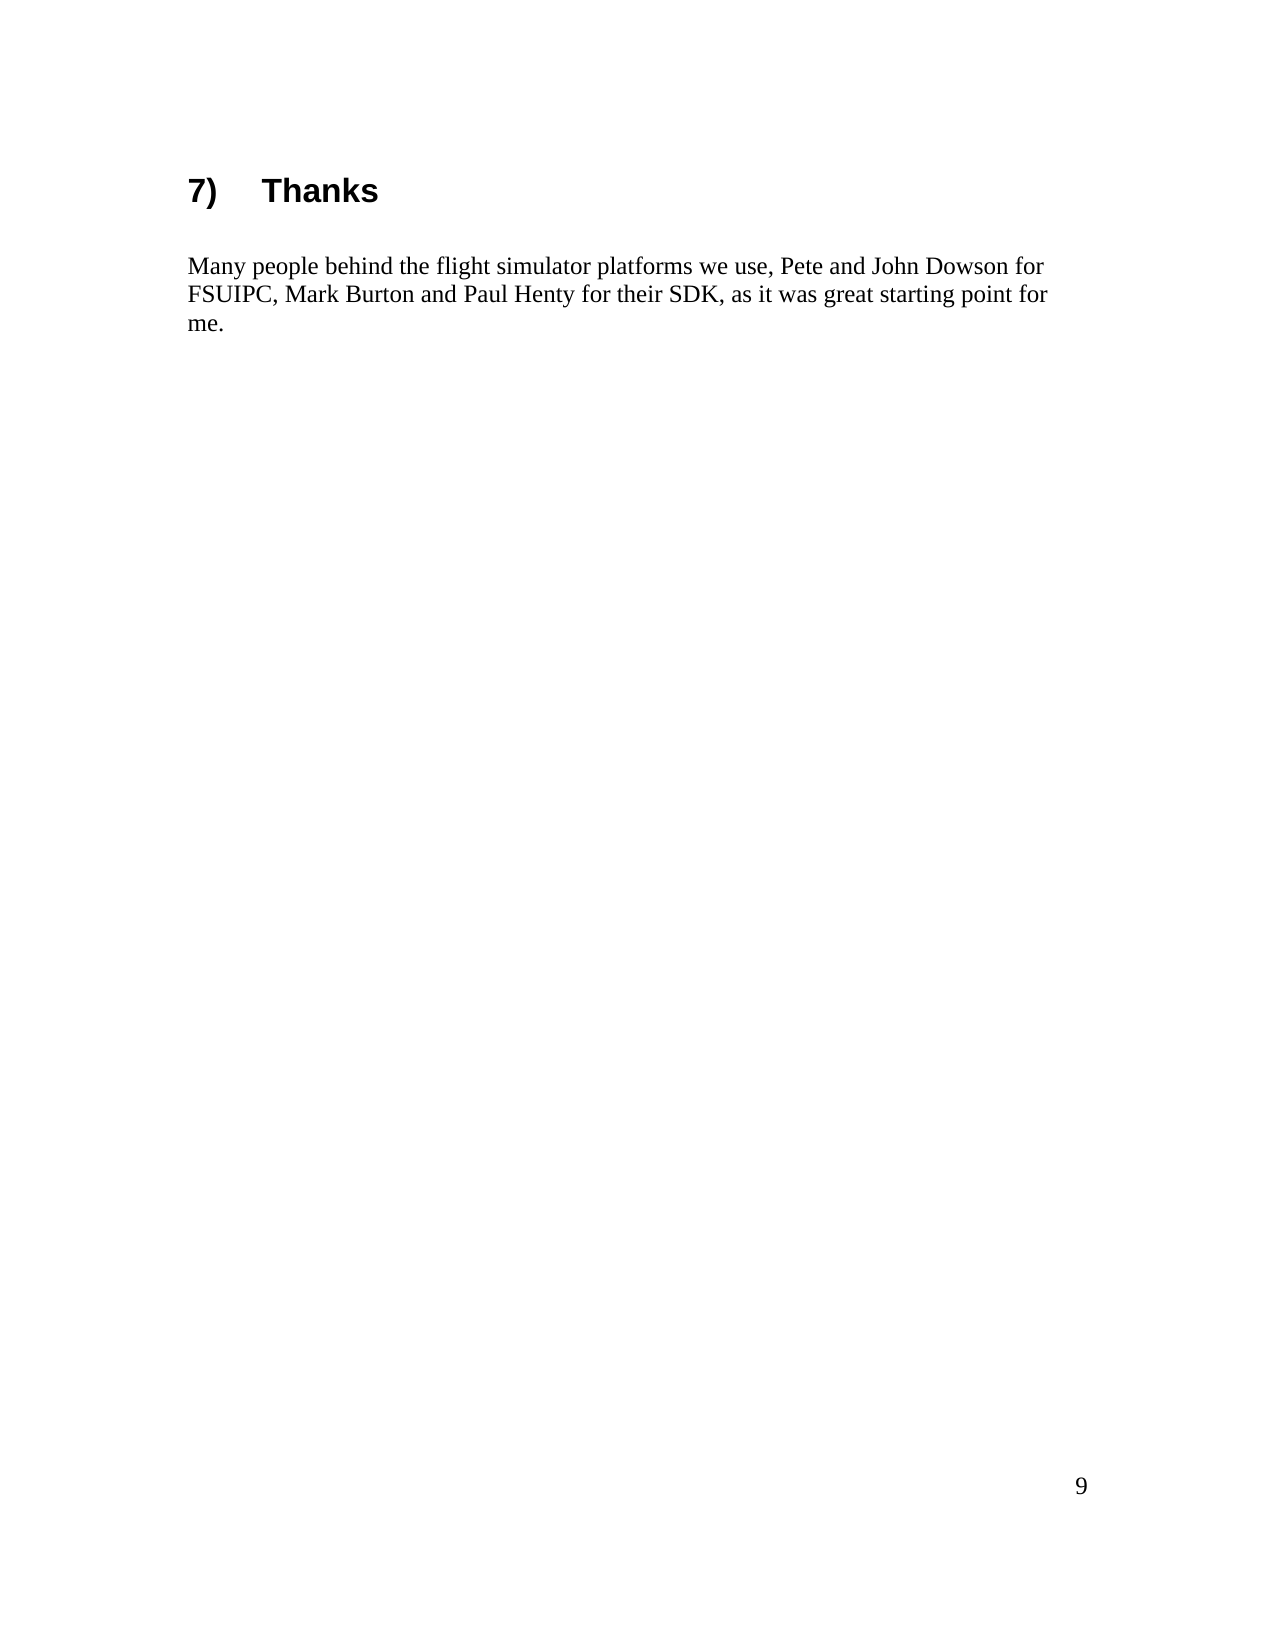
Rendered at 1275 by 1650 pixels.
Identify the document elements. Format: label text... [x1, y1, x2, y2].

text Many people behind the flight simulator platforms we use, Pete and John Dowson for FSUIPC, Mark Burton and Paul Henty for their SDK, as it was great starting point for me. [187, 251, 1087, 337]
subtitle Thanks [187, 171, 1087, 209]
